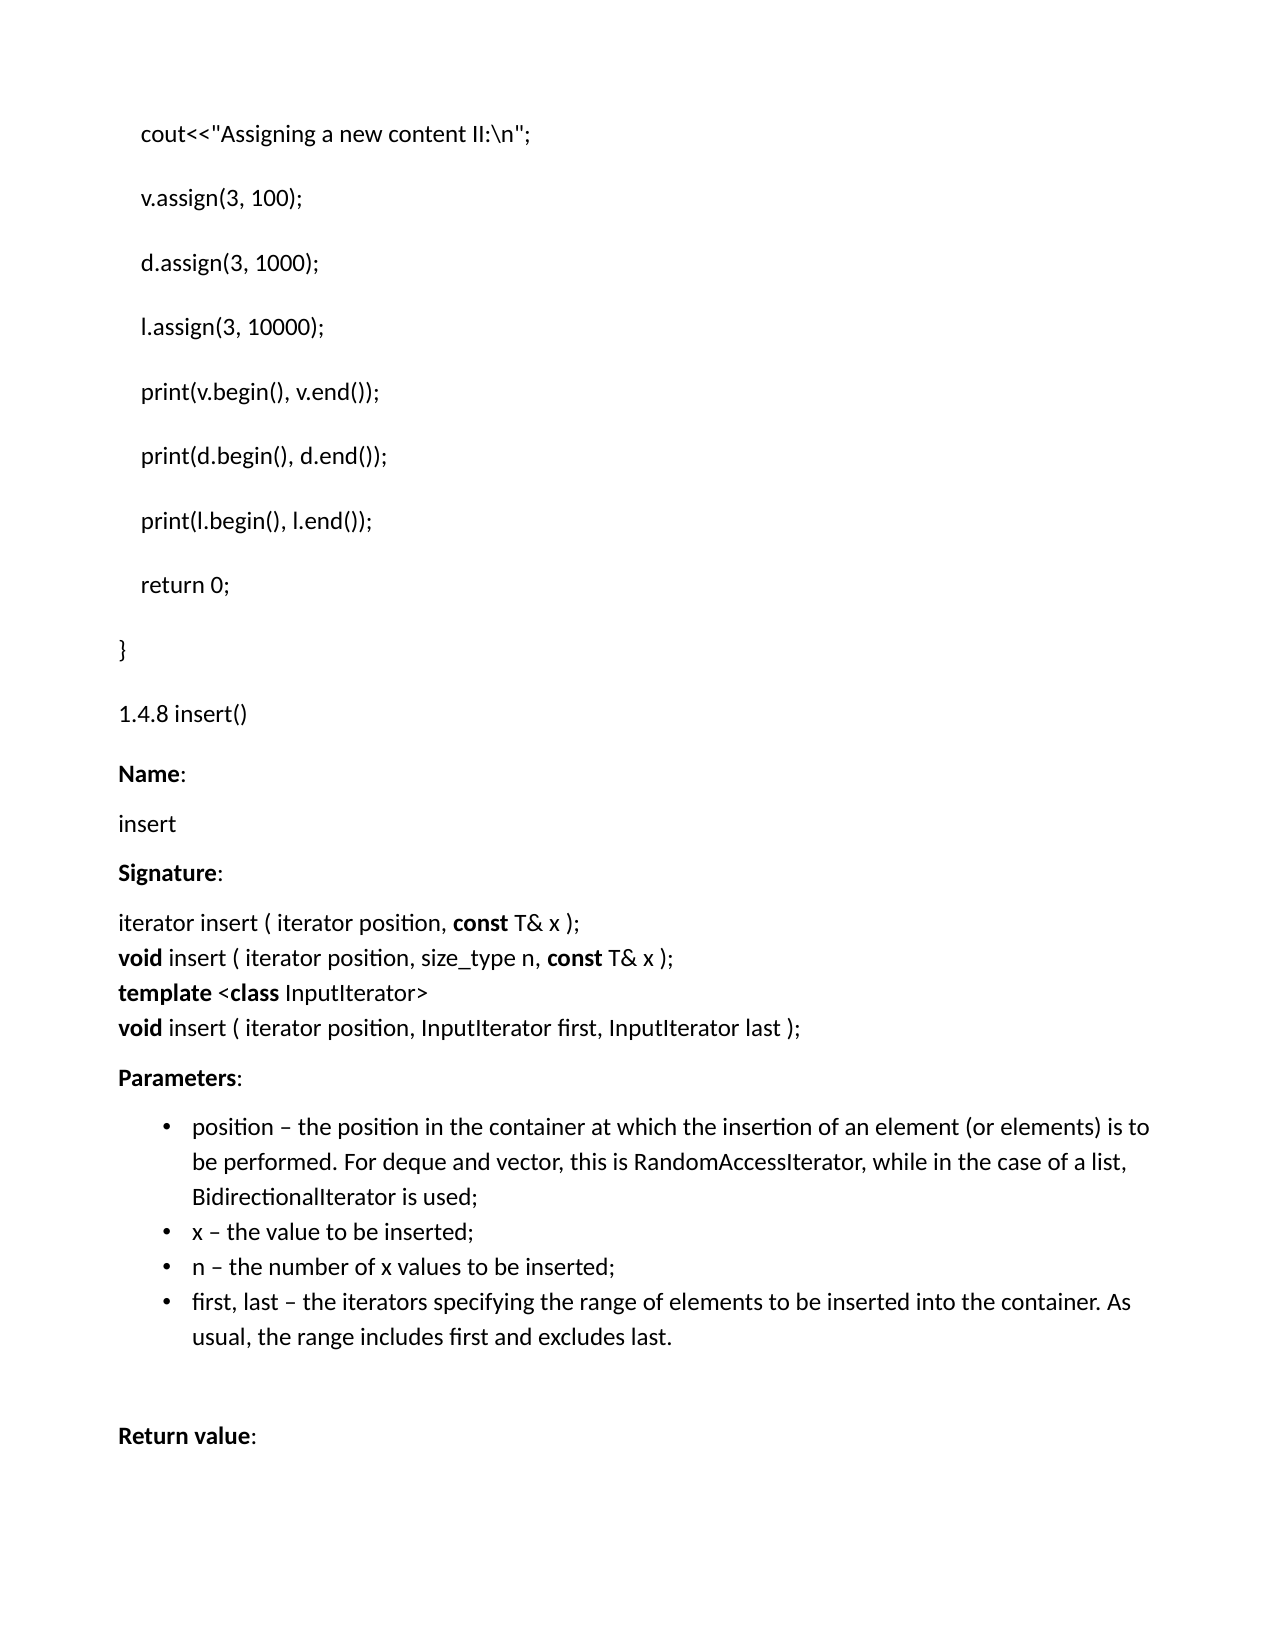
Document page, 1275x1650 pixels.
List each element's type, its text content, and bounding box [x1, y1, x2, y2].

text Return value: [118, 1421, 1157, 1451]
text Signature: [118, 858, 1157, 888]
text Name: [118, 758, 1157, 789]
text return 0; [118, 569, 1157, 600]
text insert [118, 808, 1157, 838]
list first, last – the iterators specifying the range of elements to be inserted into the container. As usual, the range includes first and excludes last. [162, 1286, 1157, 1352]
text cout<<"Assigning a new content II:\n"; [118, 118, 1157, 149]
text print(d.begin(), d.end()); [118, 441, 1157, 471]
text } [118, 634, 1157, 664]
text d.assign(3, 1000); [118, 247, 1157, 278]
text v.assign(3, 100); [118, 183, 1157, 213]
text 1.4.8 insert() [118, 698, 1157, 729]
text iterator insert ( iterator position, const T& x ); void insert ( iterator position, size_type n, const T& x ); template <class InputIterator> void insert ( iterator position, InputIterator first, InputIterator last ); [118, 907, 1157, 1043]
text Parameters: [118, 1062, 1157, 1092]
text print(v.begin(), v.end()); [118, 376, 1157, 407]
text l.assign(3, 10000); [118, 312, 1157, 342]
list position – the position in the container at which the insertion of an element (or elements) is to be performed. For deque and vector, this is RandomAccessIterator, while in the case of a list, BidirectionalIterator is used; [162, 1111, 1157, 1212]
text print(l.begin(), l.end()); [118, 505, 1157, 536]
list n – the number of x values to be inserted; [162, 1251, 1157, 1282]
list x – the value to be inserted; [162, 1216, 1157, 1247]
